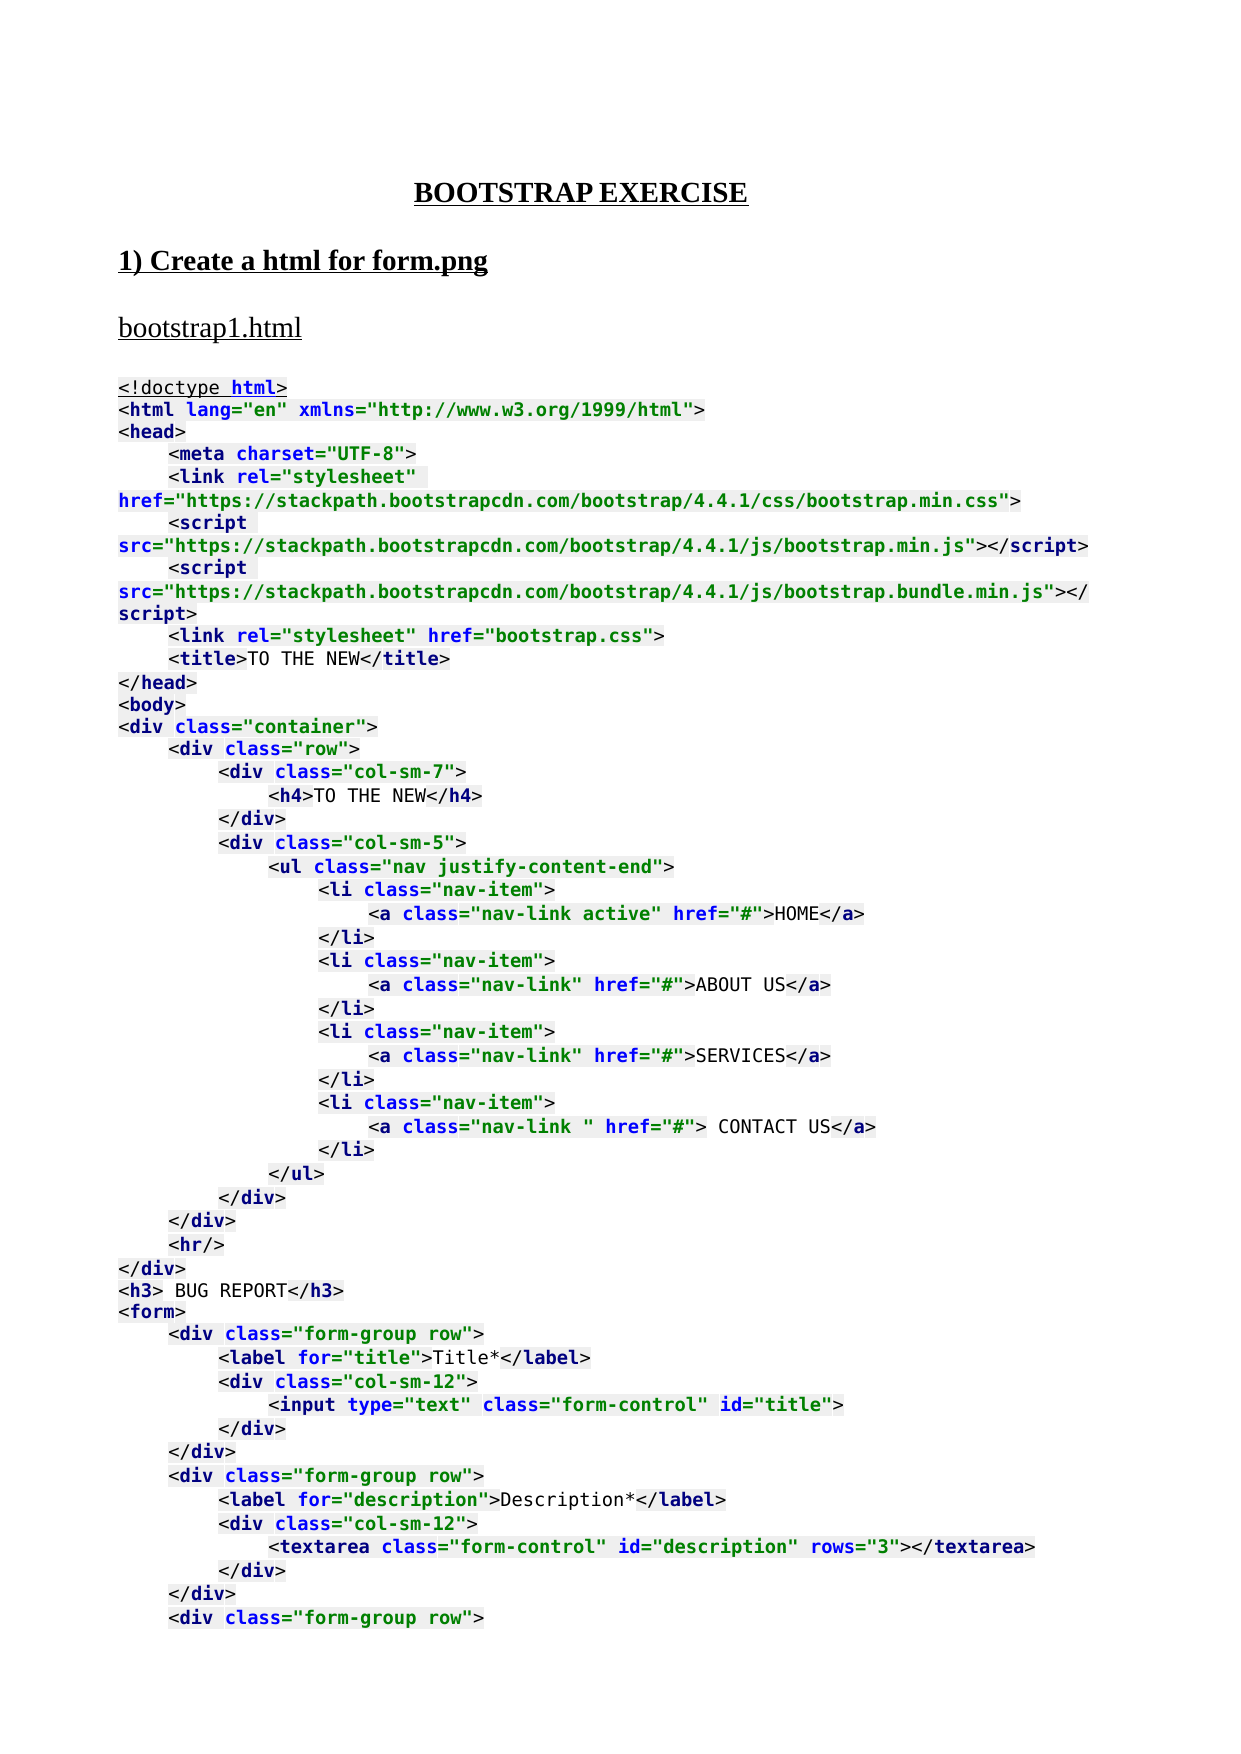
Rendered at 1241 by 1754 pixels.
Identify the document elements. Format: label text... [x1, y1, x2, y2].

text <li class="nav-item"> [118, 1092, 1122, 1116]
text </li> [118, 1068, 1122, 1092]
text <div class="row"> [118, 737, 1122, 761]
text <form> [118, 1301, 1122, 1323]
text <ul class="nav justify-content-end"> [118, 856, 1122, 879]
text <div class="col-sm-5"> [118, 832, 1122, 856]
text <a class="nav-link" href="#">ABOUT US</a> [118, 974, 1122, 998]
text <textarea class="form-control" id="description" rows="3"></textarea> [118, 1536, 1122, 1560]
text <link rel="stylesheet" href="https://stackpath.bootstrapcdn.com/bootstrap/4.4.1/css/bootstrap.min.css"> [118, 466, 1122, 512]
text <input type="text" class="form-control" id="title"> [118, 1394, 1122, 1418]
text </div> [118, 1258, 1122, 1279]
text <!doctype html> [118, 377, 1122, 399]
text </div> [118, 1583, 1122, 1607]
text <label for="description">Description*</label> [118, 1489, 1122, 1512]
text <div class="container"> [118, 716, 1122, 737]
text <html lang="en" xmlns="http://www.w3.org/1999/html"> [118, 399, 1122, 421]
text </div> [118, 1210, 1122, 1234]
text <body> [118, 694, 1122, 716]
text </div> [118, 1187, 1122, 1210]
text <div class="col-sm-12"> [118, 1371, 1122, 1394]
text <link rel="stylesheet" href="bootstrap.css"> [118, 624, 1122, 648]
text <li class="nav-item"> [118, 1021, 1122, 1045]
text </li> [118, 998, 1122, 1021]
text </div> [118, 1418, 1122, 1442]
text <meta charset="UTF-8"> [118, 442, 1122, 466]
text <div class="form-group row"> [118, 1323, 1122, 1347]
text </head> [118, 672, 1122, 694]
text <a class="nav-link active" href="#">HOME</a> [118, 903, 1122, 927]
text <h4>TO THE NEW</h4> [118, 785, 1122, 808]
text <script src="https://stackpath.bootstrapcdn.com/bootstrap/4.4.1/js/bootstrap.bundle.min.js"></script> [118, 557, 1122, 624]
text </div> [118, 1560, 1122, 1583]
text </div> [118, 1442, 1122, 1465]
text BOOTSTRAP EXERCISE [118, 176, 1122, 209]
text <hr/> [118, 1234, 1122, 1258]
text </div> [118, 808, 1122, 832]
text </ul> [118, 1163, 1122, 1187]
text </li> [118, 1139, 1122, 1163]
text <a class="nav-link" href="#">SERVICES</a> [118, 1045, 1122, 1068]
text </li> [118, 927, 1122, 950]
text <li class="nav-item"> [118, 879, 1122, 903]
text bootstrap1.html [118, 310, 1122, 343]
text <title>TO THE NEW</title> [118, 648, 1122, 672]
text <div class="form-group row"> [118, 1607, 1122, 1631]
text <head> [118, 421, 1122, 442]
text <script src="https://stackpath.bootstrapcdn.com/bootstrap/4.4.1/js/bootstrap.min.js"></script> [118, 512, 1122, 557]
text <div class="form-group row"> [118, 1465, 1122, 1489]
text <div class="col-sm-12"> [118, 1512, 1122, 1536]
text <label for="title">Title*</label> [118, 1347, 1122, 1371]
text <a class="nav-link " href="#"> CONTACT US</a> [118, 1116, 1122, 1139]
text <div class="col-sm-7"> [118, 761, 1122, 785]
text <li class="nav-item"> [118, 950, 1122, 974]
text <h3> BUG REPORT</h3> [118, 1279, 1122, 1301]
text 1) Create a html for form.png [118, 243, 1122, 276]
